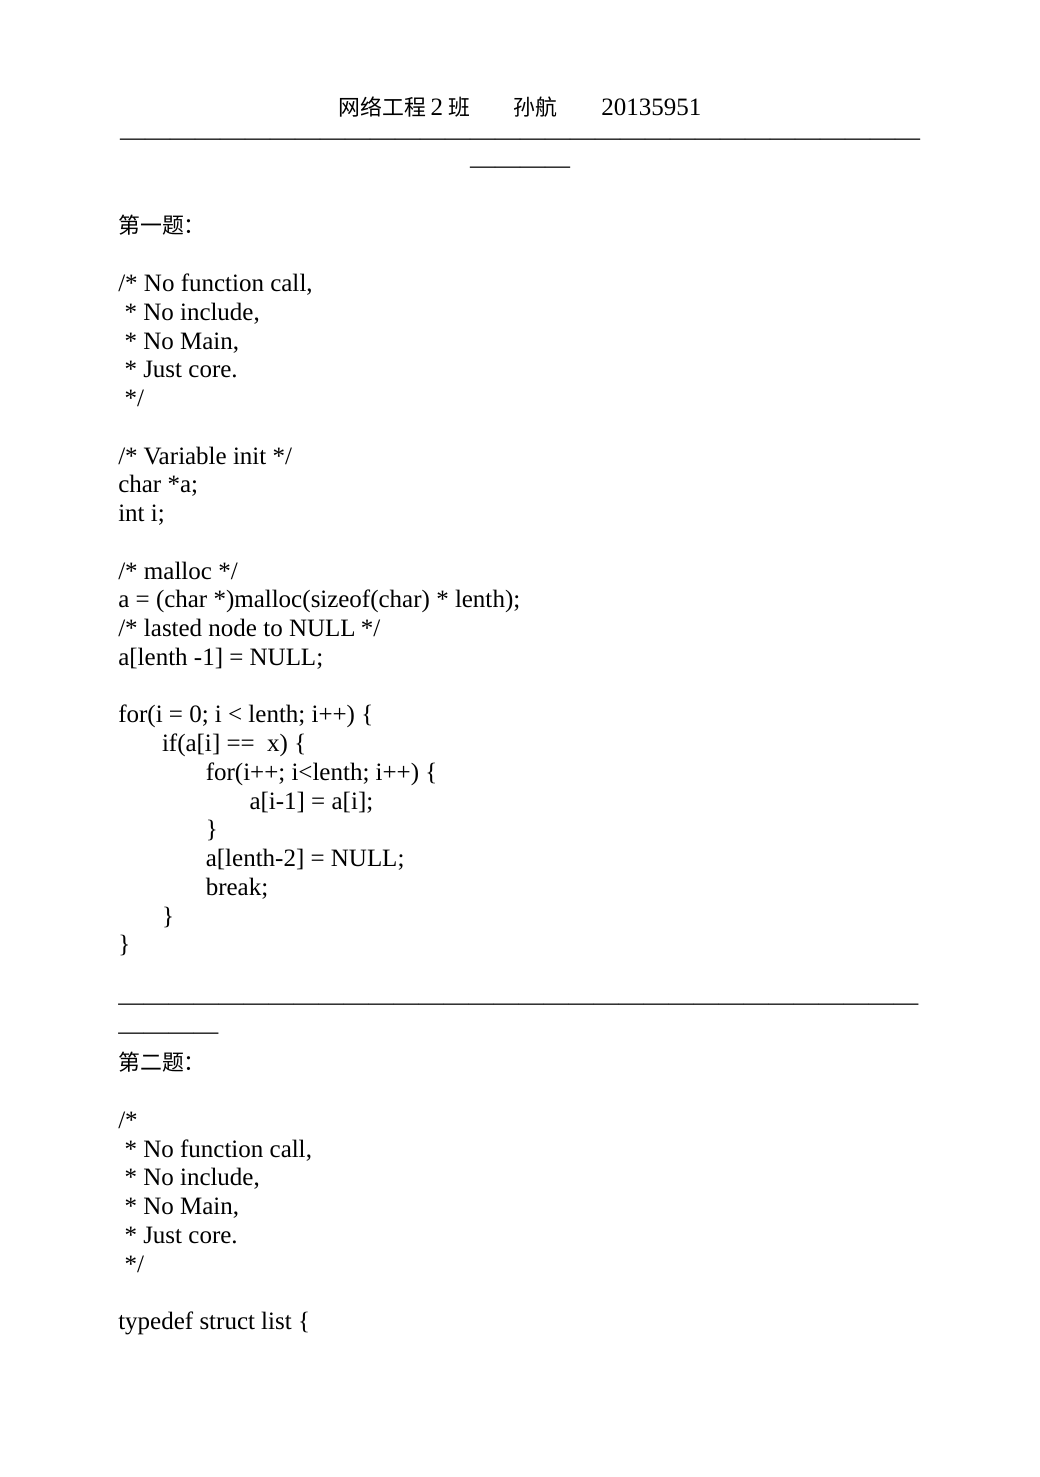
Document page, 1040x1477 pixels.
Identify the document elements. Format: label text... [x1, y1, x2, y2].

text * Just core. [118, 354, 921, 383]
text ———————————————————————————————————— [118, 122, 921, 179]
text a[lenth-2] = NULL; [118, 843, 921, 872]
text break; [118, 872, 921, 901]
text a[lenth -1] = NULL; [118, 642, 921, 671]
text } [118, 929, 921, 958]
text for(i++; i<lenth; i++) { [118, 757, 921, 786]
text /* No function call, [118, 268, 921, 297]
text * No function call, [118, 1134, 921, 1162]
text int i; [118, 498, 921, 527]
text /* [118, 1105, 921, 1134]
text * No include, [118, 297, 921, 326]
text a[i-1] = a[i]; [118, 786, 921, 814]
text * Just core. [118, 1220, 921, 1249]
text * No Main, [118, 326, 921, 354]
text */ [118, 1249, 921, 1277]
text 第一题： [118, 208, 921, 239]
text 网络工程2班 孙航 20135951 [118, 90, 921, 122]
text /* Variable init */ [118, 441, 921, 469]
text a = (char *)malloc(sizeof(char) * lenth); [118, 584, 921, 613]
text if(a[i] == x) { [118, 728, 921, 757]
text /* lasted node to NULL */ [118, 613, 921, 642]
text /* malloc */ [118, 556, 921, 584]
text */ [118, 383, 921, 412]
text 第二题： [118, 1044, 921, 1076]
text * No Main, [118, 1191, 921, 1220]
text for(i = 0; i < lenth; i++) { [118, 699, 921, 728]
text } [118, 814, 921, 843]
text * No include, [118, 1162, 921, 1191]
text ———————————————————————————————————— [118, 987, 921, 1044]
text typedef struct list { [118, 1306, 921, 1335]
text } [118, 901, 921, 929]
text char *a; [118, 469, 921, 498]
